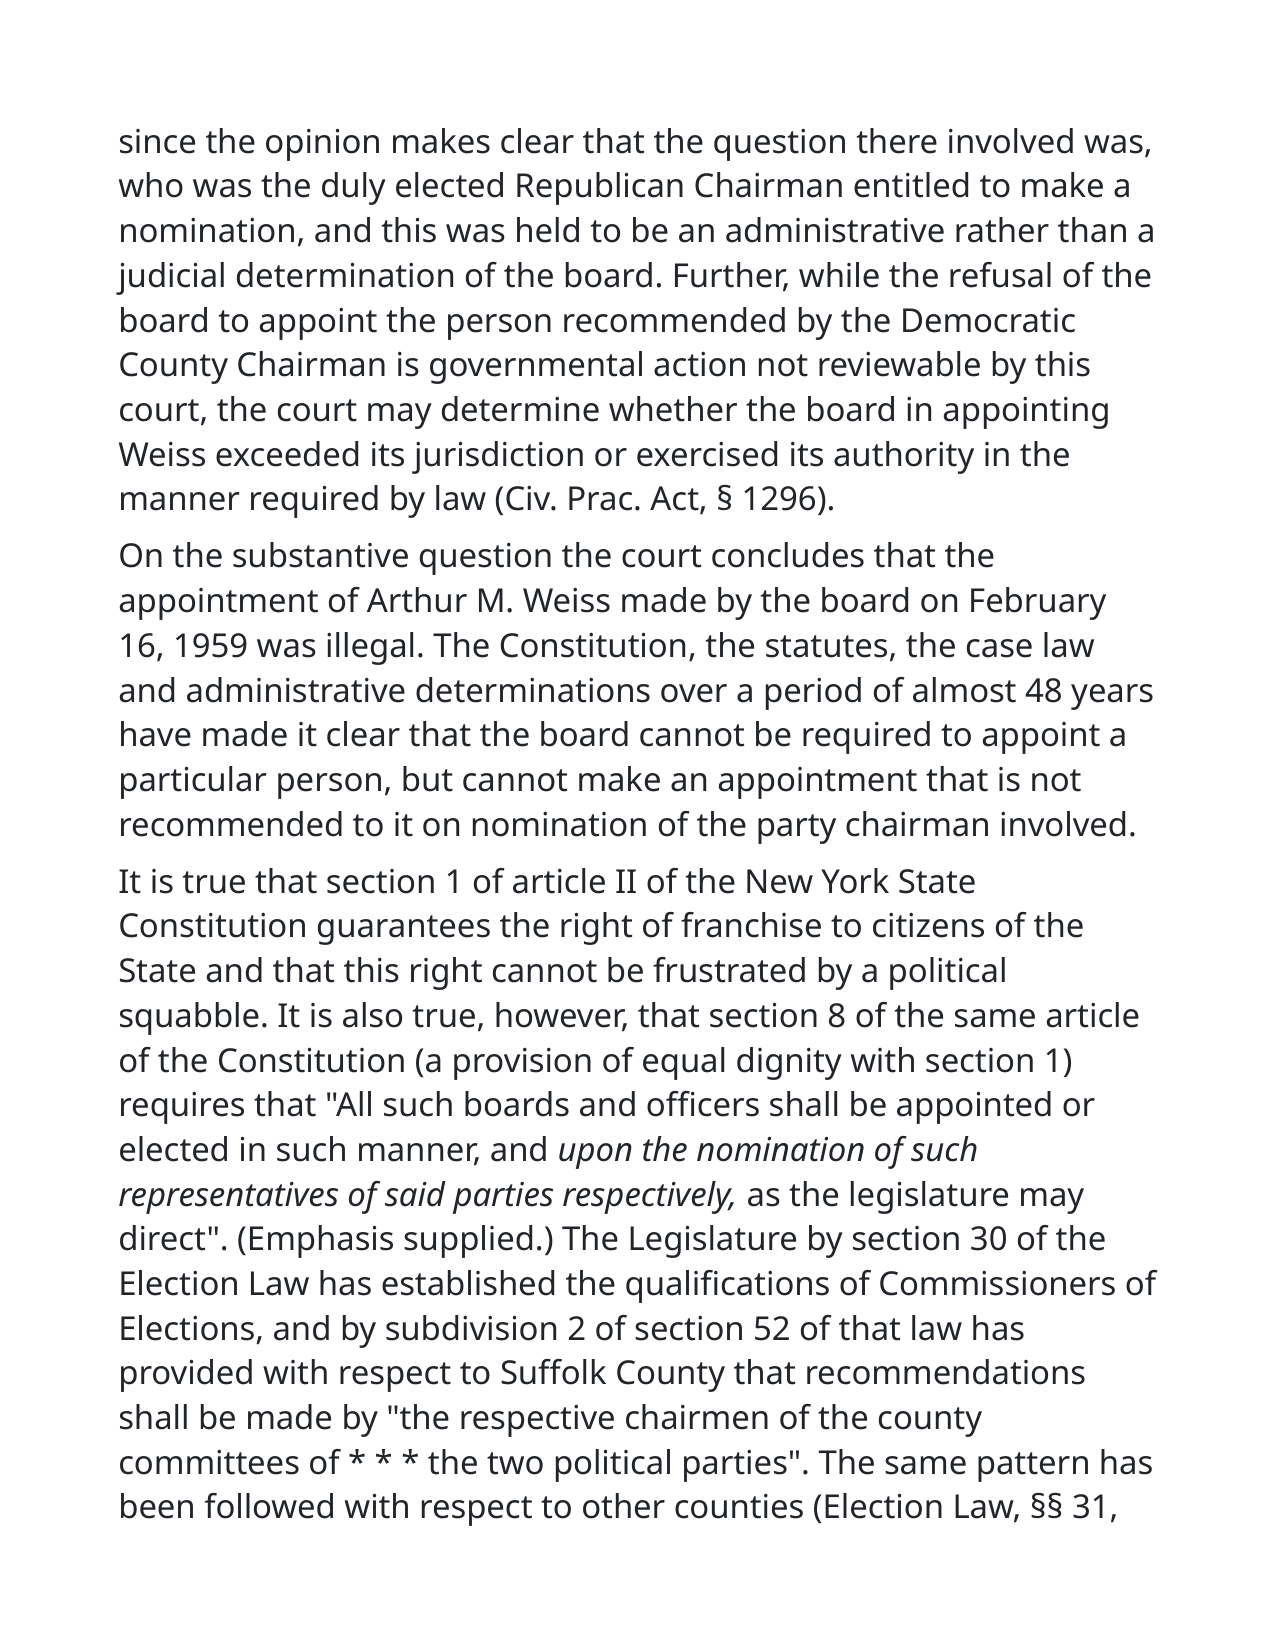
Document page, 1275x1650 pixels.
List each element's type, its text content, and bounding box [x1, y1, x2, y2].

text It is true that section 1 of article II of the New York State Constitution guarantees the right of franchise to citizens of the State and that this right cannot be frustrated by a political squabble. It is also true, however, that section 8 of the same article of the Constitution (a provision of equal dignity with section 1) requires that "All such boards and officers shall be appointed or elected in such manner, and upon the nomination of such representatives of said parties respectively, as the legislature may direct". (Emphasis supplied.) The Legislature by section 30 of the Election Law has established the qualifications of Commissioners of Elections, and by subdivision 2 of section 52 of that law has provided with respect to Suffolk County that recommendations shall be made by "the respective chairmen of the county committees of * * * the two political parties". The same pattern has been followed with respect to other counties (Election Law, §§ 31, [118, 858, 1157, 1528]
text On the substantive question the court concludes that the appointment of Arthur M. Weiss made by the board on February 16, 1959 was illegal. The Constitution, the statutes, the case law and administrative determinations over a period of almost 48 years have made it clear that the board cannot be required to appoint a particular person, but cannot make an appointment that is not recommended to it on nomination of the party chairman involved. [118, 533, 1157, 846]
text since the opinion makes clear that the question there involved was, who was the duly elected Republican Chairman entitled to make a nomination, and this was held to be an administrative rather than a judicial determination of the board. Further, while the refusal of the board to appoint the person recommended by the Democratic County Chairman is governmental action not reviewable by this court, the court may determine whether the board in appointing Weiss exceeded its jurisdiction or exercised its authority in the manner required by law (Civ. Prac. Act, § 1296). [118, 118, 1157, 520]
